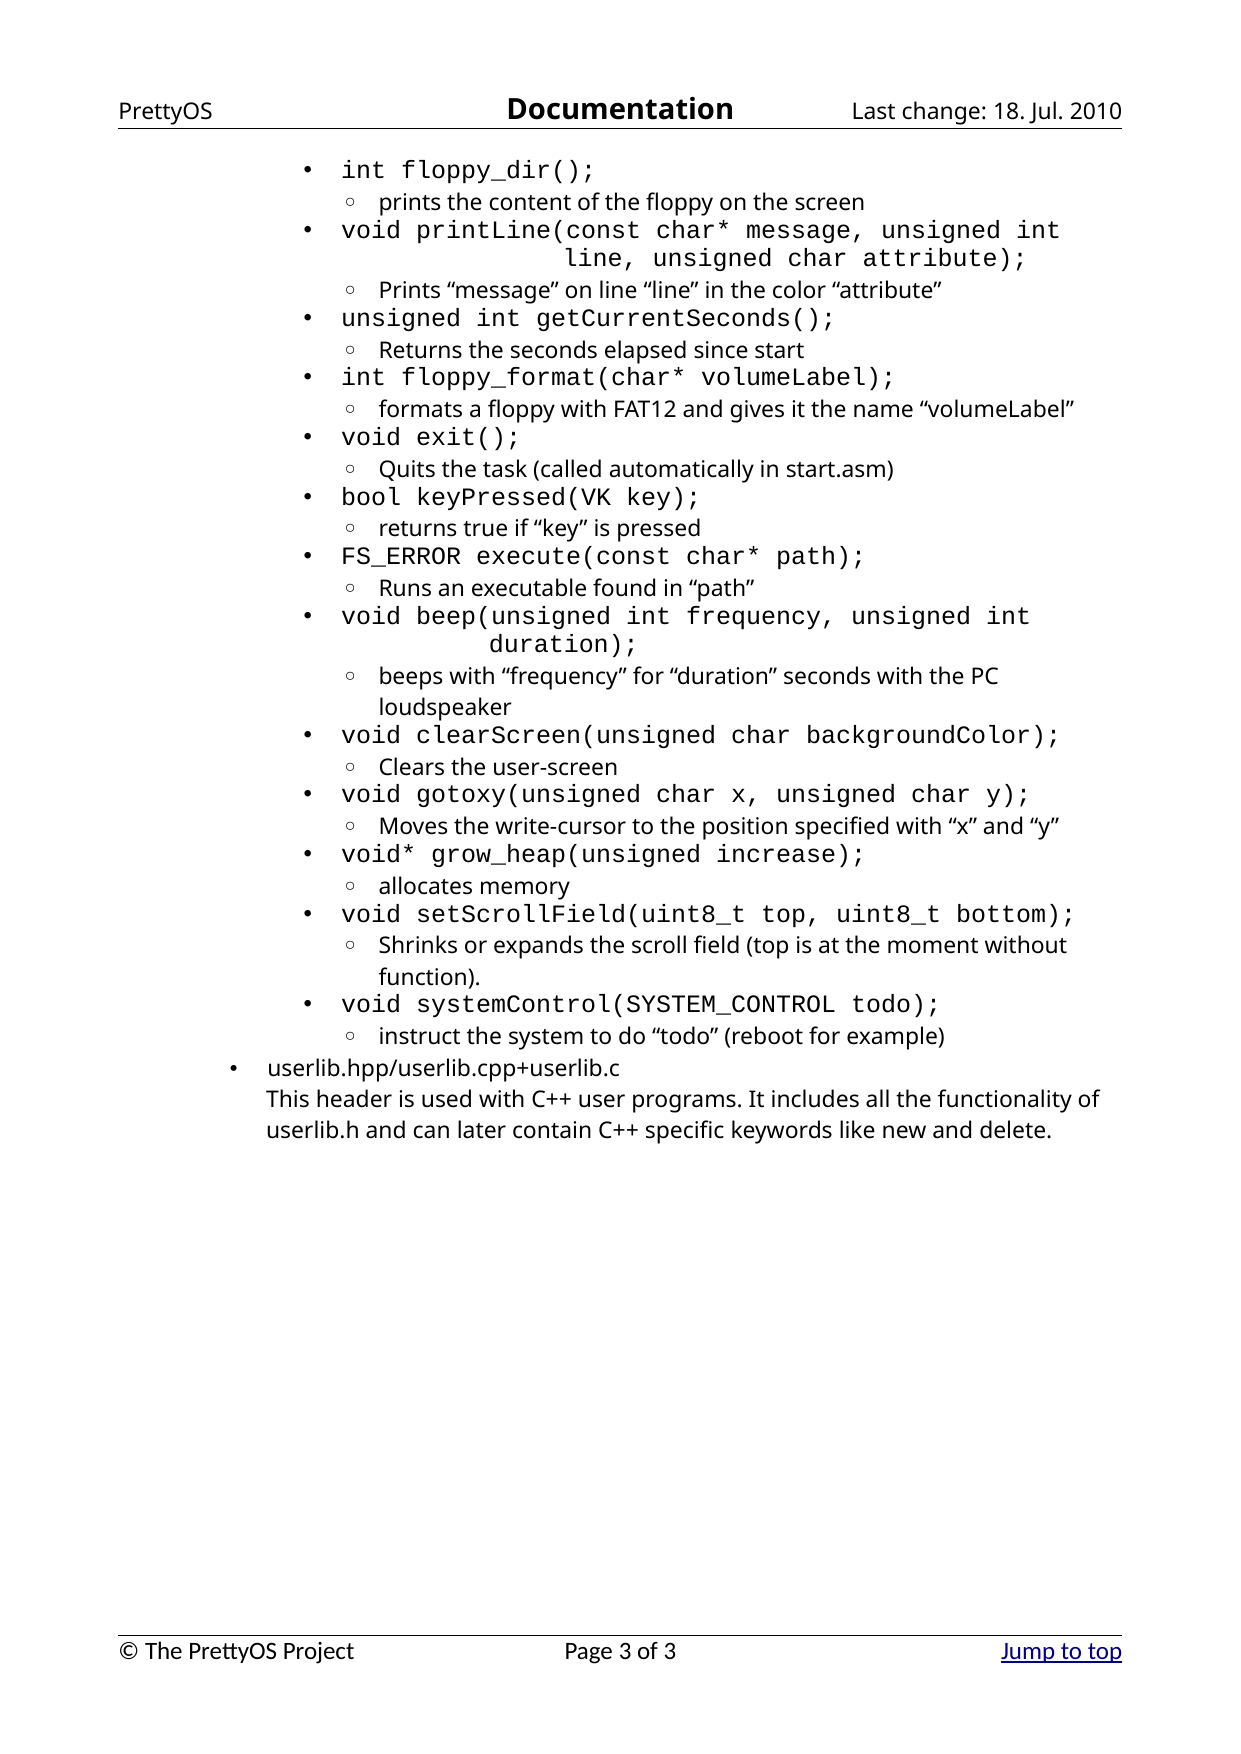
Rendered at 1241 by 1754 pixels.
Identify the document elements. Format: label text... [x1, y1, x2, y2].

list int floppy_dir(); [303, 158, 1122, 186]
list void* grow_heap(unsigned increase); [303, 842, 1122, 870]
list void exit(); [303, 424, 1122, 453]
list Quits the task (called automatically in start.asm) [341, 453, 1122, 484]
list Prints “message” on line “line” in the color “attribute” [341, 274, 1122, 305]
list void clearScreen(unsigned char backgroundColor); [303, 722, 1122, 751]
list prints the content of the floppy on the screen [341, 186, 1122, 217]
list Runs an executable found in “path” [341, 572, 1122, 603]
list formats a floppy with FAT12 and gives it the name “volumeLabel” [341, 393, 1122, 424]
list void printLine(const char* message, unsigned int line, unsigned char attribute); [303, 217, 1122, 274]
list Moves the write-cursor to the position specified with “x” and “y” [341, 810, 1122, 842]
list void gotoxy(unsigned char x, unsigned char y); [303, 782, 1122, 810]
list returns true if “key” is pressed [341, 512, 1122, 544]
list int floppy_format(char* volumeLabel); [303, 365, 1122, 393]
list Returns the seconds elapsed since start [341, 334, 1122, 365]
list void systemControl(SYSTEM_CONTROL todo); [303, 992, 1122, 1020]
list void beep(unsigned int frequency, unsigned int duration); [303, 603, 1122, 660]
list userlib.hpp/userlib.cpp+userlib.c [229, 1052, 1122, 1083]
text This header is used with C++ user programs. It includes all the functionality of userlib.h and can later contain C++ specific keywords like new and delete. [266, 1083, 1122, 1145]
list FS_ERROR execute(const char* path); [303, 544, 1122, 572]
list beeps with “frequency” for “duration” seconds with the PC loudspeaker [341, 660, 1122, 722]
list unsigned int getCurrentSeconds(); [303, 305, 1122, 334]
list Clears the user-screen [341, 751, 1122, 782]
list Shrinks or expands the scroll field (top is at the moment without function). [341, 929, 1122, 992]
list void setScrollField(uint8_t top, uint8_t bottom); [303, 901, 1122, 929]
list instruct the system to do “todo” (reboot for example) [341, 1020, 1122, 1052]
list allocates memory [341, 870, 1122, 901]
list bool keyPressed(VK key); [303, 484, 1122, 512]
